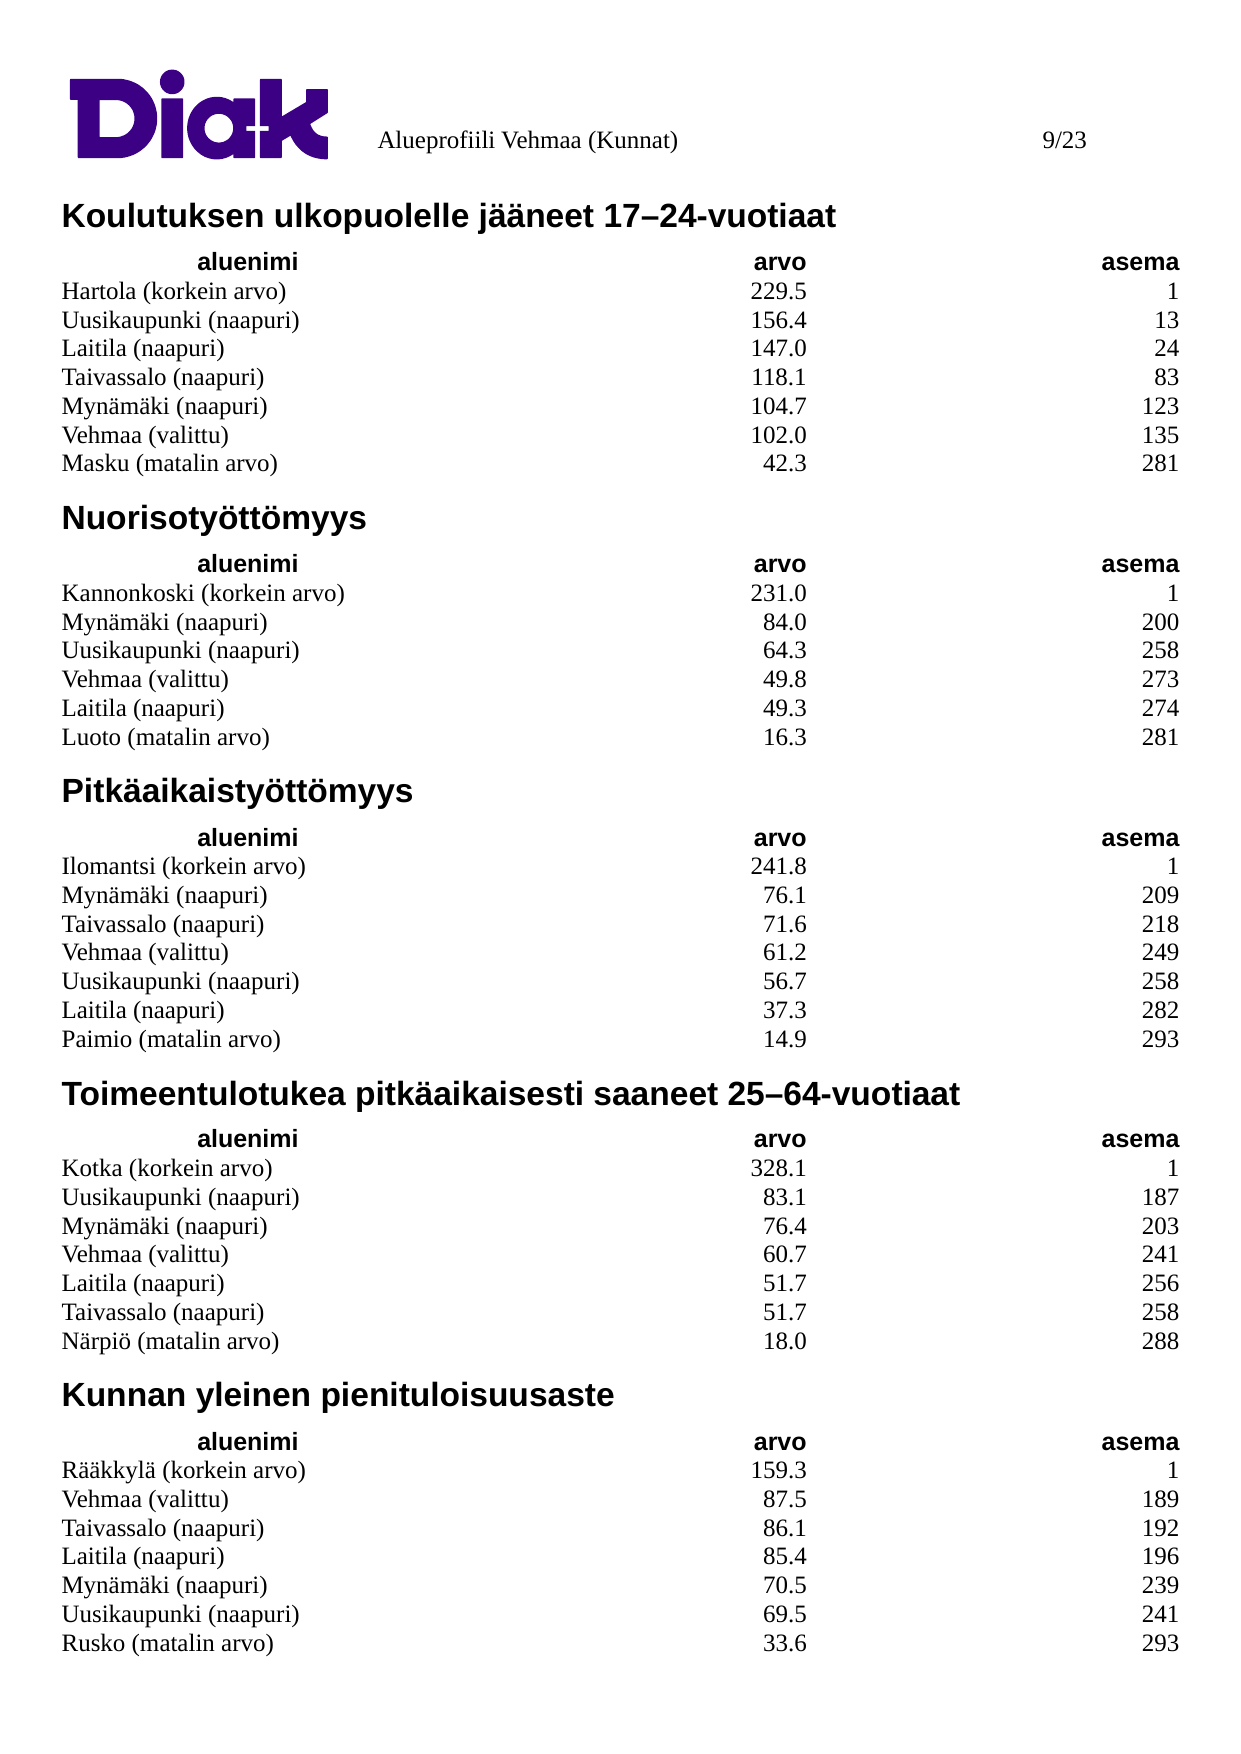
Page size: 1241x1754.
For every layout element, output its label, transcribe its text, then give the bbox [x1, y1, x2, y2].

table_cell 1 [806, 851, 1179, 880]
table_cell 1 [806, 578, 1179, 607]
table_cell 85.4 [434, 1541, 806, 1570]
table_cell 102.0 [434, 420, 806, 448]
table_cell 274 [806, 693, 1179, 722]
table_cell Uusikaupunki (naapuri) [61, 305, 434, 333]
table_cell 24 [806, 334, 1179, 362]
table_cell 231.0 [434, 578, 806, 607]
table_header arvo [434, 549, 806, 578]
table_cell 84.0 [434, 607, 806, 636]
table_cell Hartola (korkein arvo) [61, 276, 434, 305]
table_cell Taivassalo (naapuri) [61, 362, 434, 391]
table_cell 37.3 [434, 995, 806, 1024]
table_cell Paimio (matalin arvo) [61, 1024, 434, 1052]
table_cell Vehmaa (valittu) [61, 938, 434, 966]
table_cell Mynämäki (naapuri) [61, 1570, 434, 1599]
table_cell 156.4 [434, 305, 806, 333]
table_cell 192 [806, 1513, 1179, 1541]
table_cell 241 [806, 1240, 1179, 1268]
table_cell 60.7 [434, 1240, 806, 1268]
table_cell 249 [806, 938, 1179, 966]
table_cell 33.6 [434, 1628, 806, 1656]
table_cell 209 [806, 880, 1179, 909]
table_cell Mynämäki (naapuri) [61, 607, 434, 636]
table_cell Uusikaupunki (naapuri) [61, 966, 434, 995]
table_cell 42.3 [434, 449, 806, 477]
table_cell 49.8 [434, 664, 806, 693]
table_cell 49.3 [434, 693, 806, 722]
table_cell 200 [806, 607, 1179, 636]
table_header arvo [434, 1125, 806, 1153]
table_cell 282 [806, 995, 1179, 1024]
table_cell 147.0 [434, 334, 806, 362]
table_cell 86.1 [434, 1513, 806, 1541]
table_cell 281 [806, 449, 1179, 477]
table_cell Vehmaa (valittu) [61, 1484, 434, 1513]
table_cell 14.9 [434, 1024, 806, 1052]
table_cell 203 [806, 1211, 1179, 1239]
table_cell 118.1 [434, 362, 806, 391]
table_cell 281 [806, 722, 1179, 751]
table_cell 83.1 [434, 1182, 806, 1211]
table_cell 229.5 [434, 276, 806, 305]
table_cell 56.7 [434, 966, 806, 995]
table_cell 239 [806, 1570, 1179, 1599]
table_cell Rääkkylä (korkein arvo) [61, 1455, 434, 1484]
subtitle Kunnan yleinen pienituloisuusaste [61, 1375, 1179, 1414]
table_cell 61.2 [434, 938, 806, 966]
table_cell 123 [806, 391, 1179, 420]
table_header arvo [434, 1426, 806, 1455]
table_cell Vehmaa (valittu) [61, 420, 434, 448]
table_cell 18.0 [434, 1326, 806, 1354]
table_cell Laitila (naapuri) [61, 693, 434, 722]
table_cell Taivassalo (naapuri) [61, 909, 434, 937]
table_cell 256 [806, 1268, 1179, 1297]
table_cell 76.4 [434, 1211, 806, 1239]
table_cell 51.7 [434, 1268, 806, 1297]
table_header aluenimi [61, 1426, 434, 1455]
table_cell 135 [806, 420, 1179, 448]
table_cell 189 [806, 1484, 1179, 1513]
table_header asema [806, 1125, 1179, 1153]
table_cell 196 [806, 1541, 1179, 1570]
table_header aluenimi [61, 1125, 434, 1153]
table_cell Kannonkoski (korkein arvo) [61, 578, 434, 607]
table_cell 218 [806, 909, 1179, 937]
table_cell Uusikaupunki (naapuri) [61, 1182, 434, 1211]
table_header aluenimi [61, 549, 434, 578]
table_cell Mynämäki (naapuri) [61, 880, 434, 909]
table_cell Vehmaa (valittu) [61, 664, 434, 693]
table_cell Laitila (naapuri) [61, 1268, 434, 1297]
table_cell Taivassalo (naapuri) [61, 1297, 434, 1326]
table_cell 70.5 [434, 1570, 806, 1599]
subtitle Pitkäaikaistyöttömyys [61, 771, 1179, 810]
table_cell 328.1 [434, 1153, 806, 1182]
table_cell 273 [806, 664, 1179, 693]
table_cell 1 [806, 1153, 1179, 1182]
table_header asema [806, 823, 1179, 851]
table_cell 288 [806, 1326, 1179, 1354]
table_cell 293 [806, 1628, 1179, 1656]
table_cell 258 [806, 966, 1179, 995]
table_cell Taivassalo (naapuri) [61, 1513, 434, 1541]
table_cell Mynämäki (naapuri) [61, 391, 434, 420]
table_cell Uusikaupunki (naapuri) [61, 1599, 434, 1628]
table_header aluenimi [61, 823, 434, 851]
table_cell 241 [806, 1599, 1179, 1628]
table_cell Uusikaupunki (naapuri) [61, 636, 434, 664]
subtitle Nuorisotyöttömyys [61, 498, 1179, 537]
table_cell 13 [806, 305, 1179, 333]
table_cell 76.1 [434, 880, 806, 909]
table_cell Laitila (naapuri) [61, 995, 434, 1024]
table_cell 258 [806, 636, 1179, 664]
table_header asema [806, 247, 1179, 276]
table_cell 69.5 [434, 1599, 806, 1628]
table_cell 258 [806, 1297, 1179, 1326]
table_cell 1 [806, 276, 1179, 305]
table_cell 87.5 [434, 1484, 806, 1513]
table_cell Masku (matalin arvo) [61, 449, 434, 477]
table_cell 104.7 [434, 391, 806, 420]
table_header aluenimi [61, 247, 434, 276]
table_cell 241.8 [434, 851, 806, 880]
table_cell Laitila (naapuri) [61, 334, 434, 362]
table_cell 51.7 [434, 1297, 806, 1326]
table_cell 16.3 [434, 722, 806, 751]
table_header arvo [434, 823, 806, 851]
table_cell 187 [806, 1182, 1179, 1211]
table_header asema [806, 549, 1179, 578]
table_cell Kotka (korkein arvo) [61, 1153, 434, 1182]
table_cell 83 [806, 362, 1179, 391]
table_cell Mynämäki (naapuri) [61, 1211, 434, 1239]
subtitle Toimeentulotukea pitkäaikaisesti saaneet 25–64-vuotiaat [61, 1073, 1179, 1112]
table_header asema [806, 1426, 1179, 1455]
table_cell Närpiö (matalin arvo) [61, 1326, 434, 1354]
subtitle Koulutuksen ulkopuolelle jääneet 17–24-vuotiaat [61, 196, 1179, 235]
table_cell 1 [806, 1455, 1179, 1484]
table_header arvo [434, 247, 806, 276]
table_cell Luoto (matalin arvo) [61, 722, 434, 751]
table_cell Ilomantsi (korkein arvo) [61, 851, 434, 880]
table_cell Vehmaa (valittu) [61, 1240, 434, 1268]
table_cell 293 [806, 1024, 1179, 1052]
table_cell 159.3 [434, 1455, 806, 1484]
table_cell Rusko (matalin arvo) [61, 1628, 434, 1656]
table_cell 71.6 [434, 909, 806, 937]
table_cell 64.3 [434, 636, 806, 664]
table_cell Laitila (naapuri) [61, 1541, 434, 1570]
